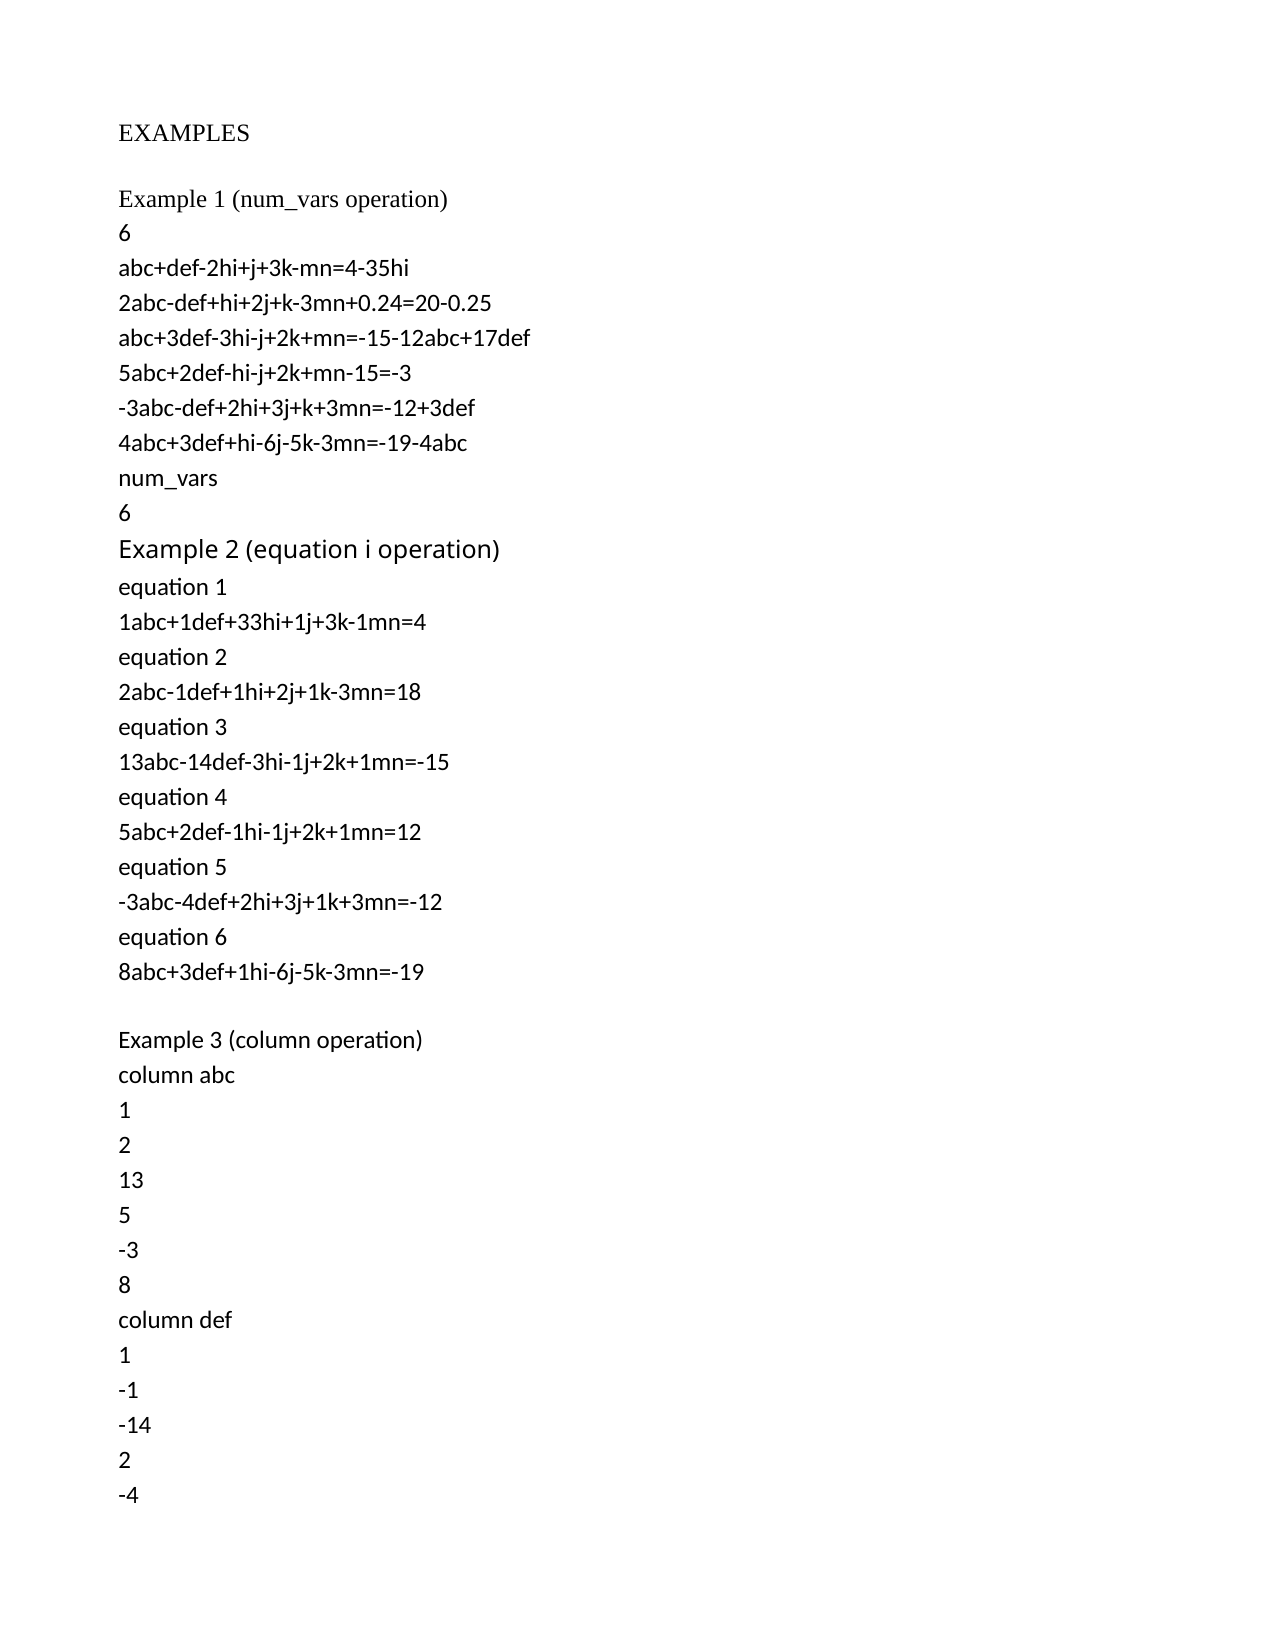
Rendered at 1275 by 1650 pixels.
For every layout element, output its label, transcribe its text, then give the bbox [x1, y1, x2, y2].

text 6 [118, 497, 1157, 528]
text abc+3def-3hi-j+2k+mn=-15-12abc+17def [118, 322, 1157, 353]
text -14 [118, 1409, 1157, 1440]
text equation 2 [118, 641, 1157, 672]
text 13abc-14def-3hi-1j+2k+1mn=-15 [118, 746, 1157, 777]
text Example 1 (num_vars operation) [118, 184, 1157, 213]
text equation 1 [118, 571, 1157, 602]
text 2abc-1def+1hi+2j+1k-3mn=18 [118, 676, 1157, 707]
text 5abc+2def-hi-j+2k+mn-15=-3 [118, 357, 1157, 388]
text 5abc+2def-1hi-1j+2k+1mn=12 [118, 816, 1157, 847]
text -3abc-def+2hi+3j+k+3mn=-12+3def [118, 392, 1157, 423]
text equation 5 [118, 851, 1157, 882]
text column abc [118, 1059, 1157, 1090]
text 1 [118, 1339, 1157, 1370]
text 13 [118, 1164, 1157, 1195]
text 5 [118, 1199, 1157, 1230]
text column def [118, 1304, 1157, 1335]
text equation 4 [118, 781, 1157, 812]
text 6 [118, 217, 1157, 248]
text 2 [118, 1444, 1157, 1475]
text num_vars [118, 462, 1157, 493]
text -4 [118, 1479, 1157, 1510]
text 2abc-def+hi+2j+k-3mn+0.24=20-0.25 [118, 287, 1157, 318]
text 1 [118, 1094, 1157, 1125]
text equation 3 [118, 711, 1157, 742]
text 4abc+3def+hi-6j-5k-3mn=-19-4abc [118, 427, 1157, 458]
text -3abc-4def+2hi+3j+1k+3mn=-12 [118, 886, 1157, 917]
text 8abc+3def+1hi-6j-5k-3mn=-19 [118, 956, 1157, 987]
text 8 [118, 1269, 1157, 1300]
text EXAMPLES [118, 118, 1157, 147]
text 2 [118, 1129, 1157, 1160]
text 1abc+1def+33hi+1j+3k-1mn=4 [118, 606, 1157, 637]
text Example 2 (equation i operation) [118, 532, 1157, 566]
text Example 3 (column operation) [118, 1024, 1157, 1055]
text abc+def-2hi+j+3k-mn=4-35hi [118, 252, 1157, 283]
text -3 [118, 1234, 1157, 1265]
text equation 6 [118, 921, 1157, 952]
text -1 [118, 1374, 1157, 1405]
